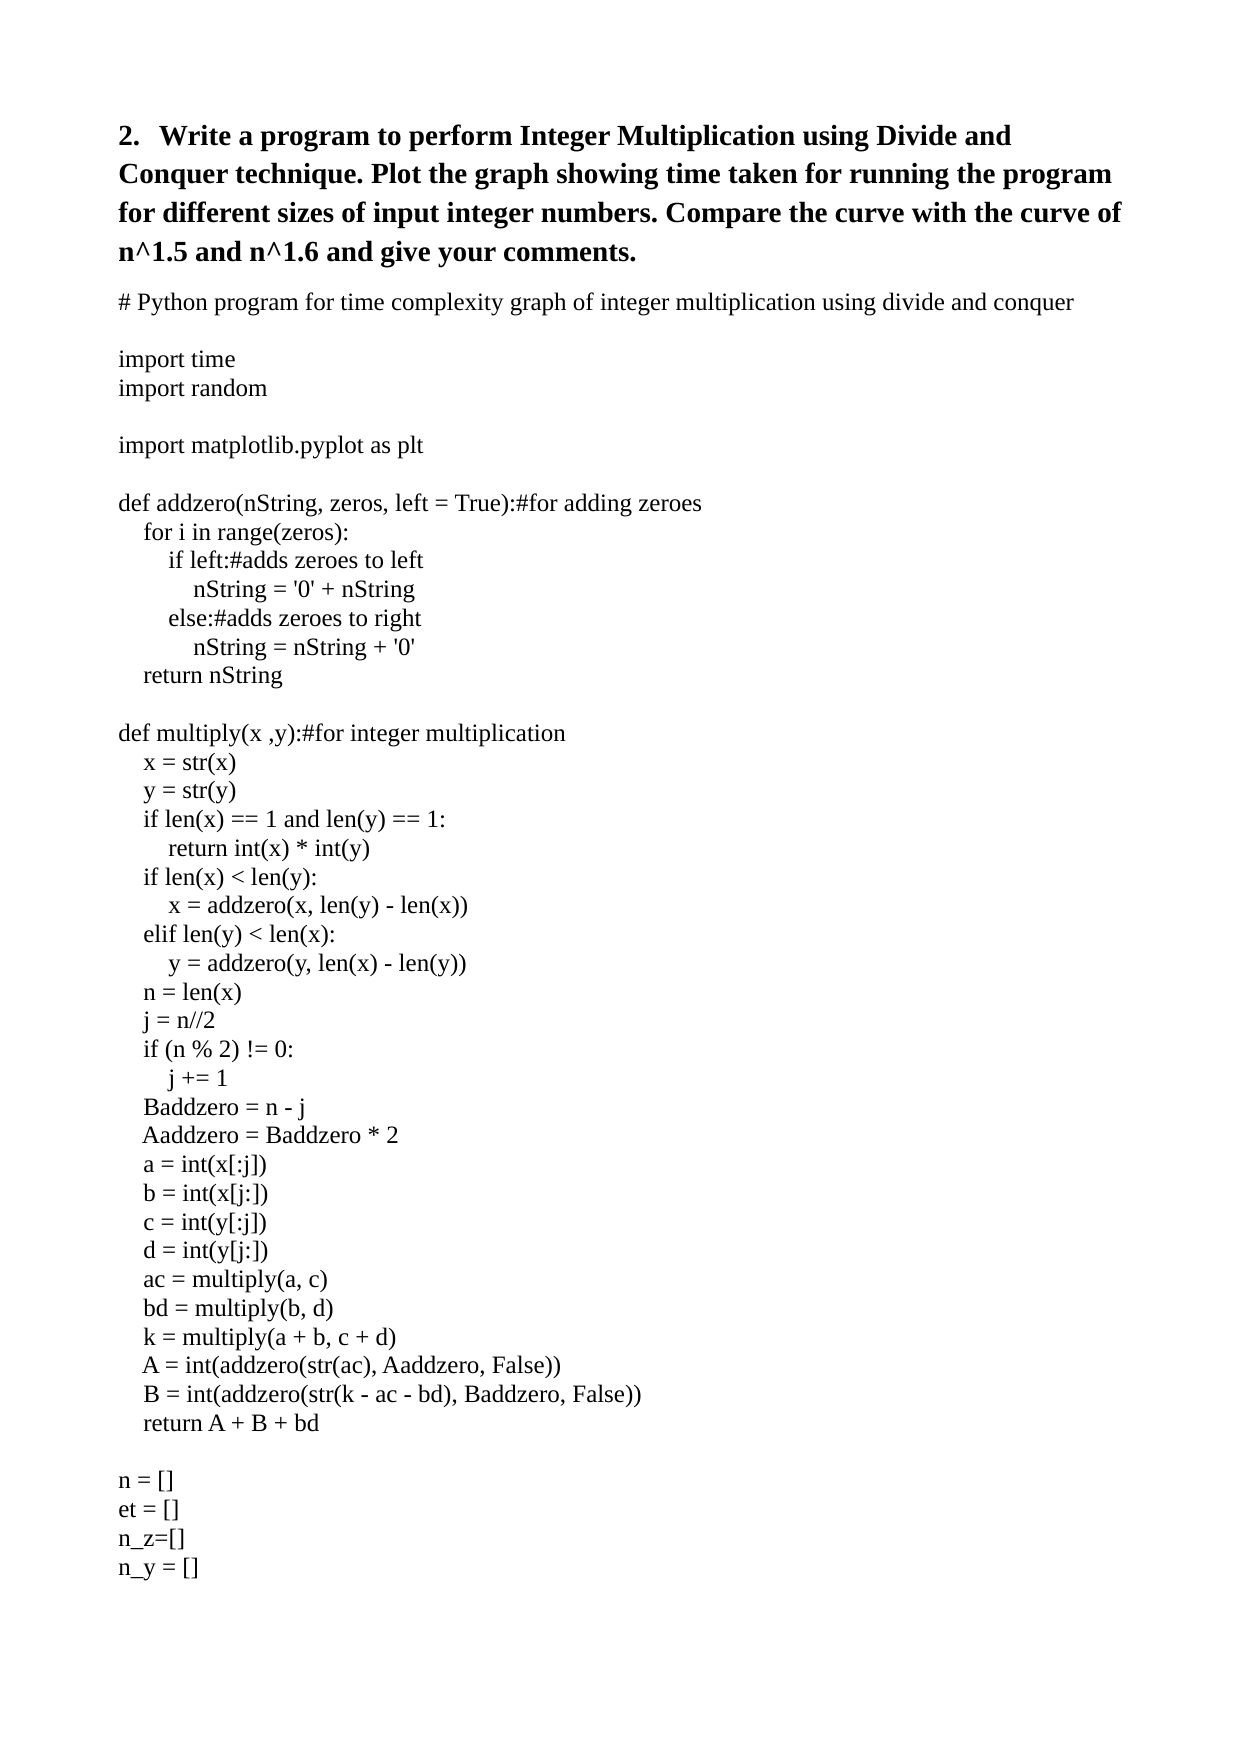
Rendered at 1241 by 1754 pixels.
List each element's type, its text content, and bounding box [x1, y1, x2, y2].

text 2. Write a program to perform Integer Multiplication using Divide and Conquer technique. Plot the graph showing time taken for running the program for different sizes of input integer numbers. Compare the curve with the curve of n^1.5 and n^1.6 and give your comments. [118, 118, 1122, 267]
text n_z=[] [118, 1523, 1122, 1552]
text et = [] [118, 1494, 1122, 1523]
text import matplotlib.pyplot as plt [118, 431, 1122, 459]
text j += 1 [118, 1063, 1122, 1092]
text Baddzero = n - j [118, 1092, 1122, 1121]
text import random [118, 373, 1122, 402]
text if len(x) < len(y): [118, 862, 1122, 891]
text ac = multiply(a, c) [118, 1264, 1122, 1293]
text x = str(x) [118, 747, 1122, 776]
text a = int(x[:j]) [118, 1149, 1122, 1178]
text if left:#adds zeroes to left [118, 546, 1122, 574]
text import time [118, 344, 1122, 373]
text # Python program for time complexity graph of integer multiplication using divide and conquer [118, 287, 1122, 316]
text for i in range(zeros): [118, 517, 1122, 546]
text nString = '0' + nString [118, 574, 1122, 603]
text if len(x) == 1 and len(y) == 1: [118, 804, 1122, 833]
text n = [] [118, 1466, 1122, 1494]
text return A + B + bd [118, 1408, 1122, 1437]
text else:#adds zeroes to right [118, 603, 1122, 632]
text bd = multiply(b, d) [118, 1293, 1122, 1322]
text y = str(y) [118, 776, 1122, 804]
text b = int(x[j:]) [118, 1178, 1122, 1207]
text c = int(y[:j]) [118, 1207, 1122, 1236]
text n_y = [] [118, 1552, 1122, 1581]
text k = multiply(a + b, c + d) [118, 1322, 1122, 1351]
text def multiply(x ,y):#for integer multiplication [118, 718, 1122, 747]
text nString = nString + '0' [118, 632, 1122, 661]
text if (n % 2) != 0: [118, 1034, 1122, 1063]
text d = int(y[j:]) [118, 1236, 1122, 1264]
text def addzero(nString, zeros, left = True):#for adding zeroes [118, 488, 1122, 517]
text y = addzero(y, len(x) - len(y)) [118, 948, 1122, 977]
text j = n//2 [118, 1006, 1122, 1034]
text return int(x) * int(y) [118, 833, 1122, 862]
text n = len(x) [118, 977, 1122, 1006]
text x = addzero(x, len(y) - len(x)) [118, 891, 1122, 919]
text A = int(addzero(str(ac), Aaddzero, False)) [118, 1351, 1122, 1379]
text elif len(y) < len(x): [118, 919, 1122, 948]
text B = int(addzero(str(k - ac - bd), Baddzero, False)) [118, 1379, 1122, 1408]
text Aaddzero = Baddzero * 2 [118, 1121, 1122, 1149]
text return nString [118, 661, 1122, 689]
